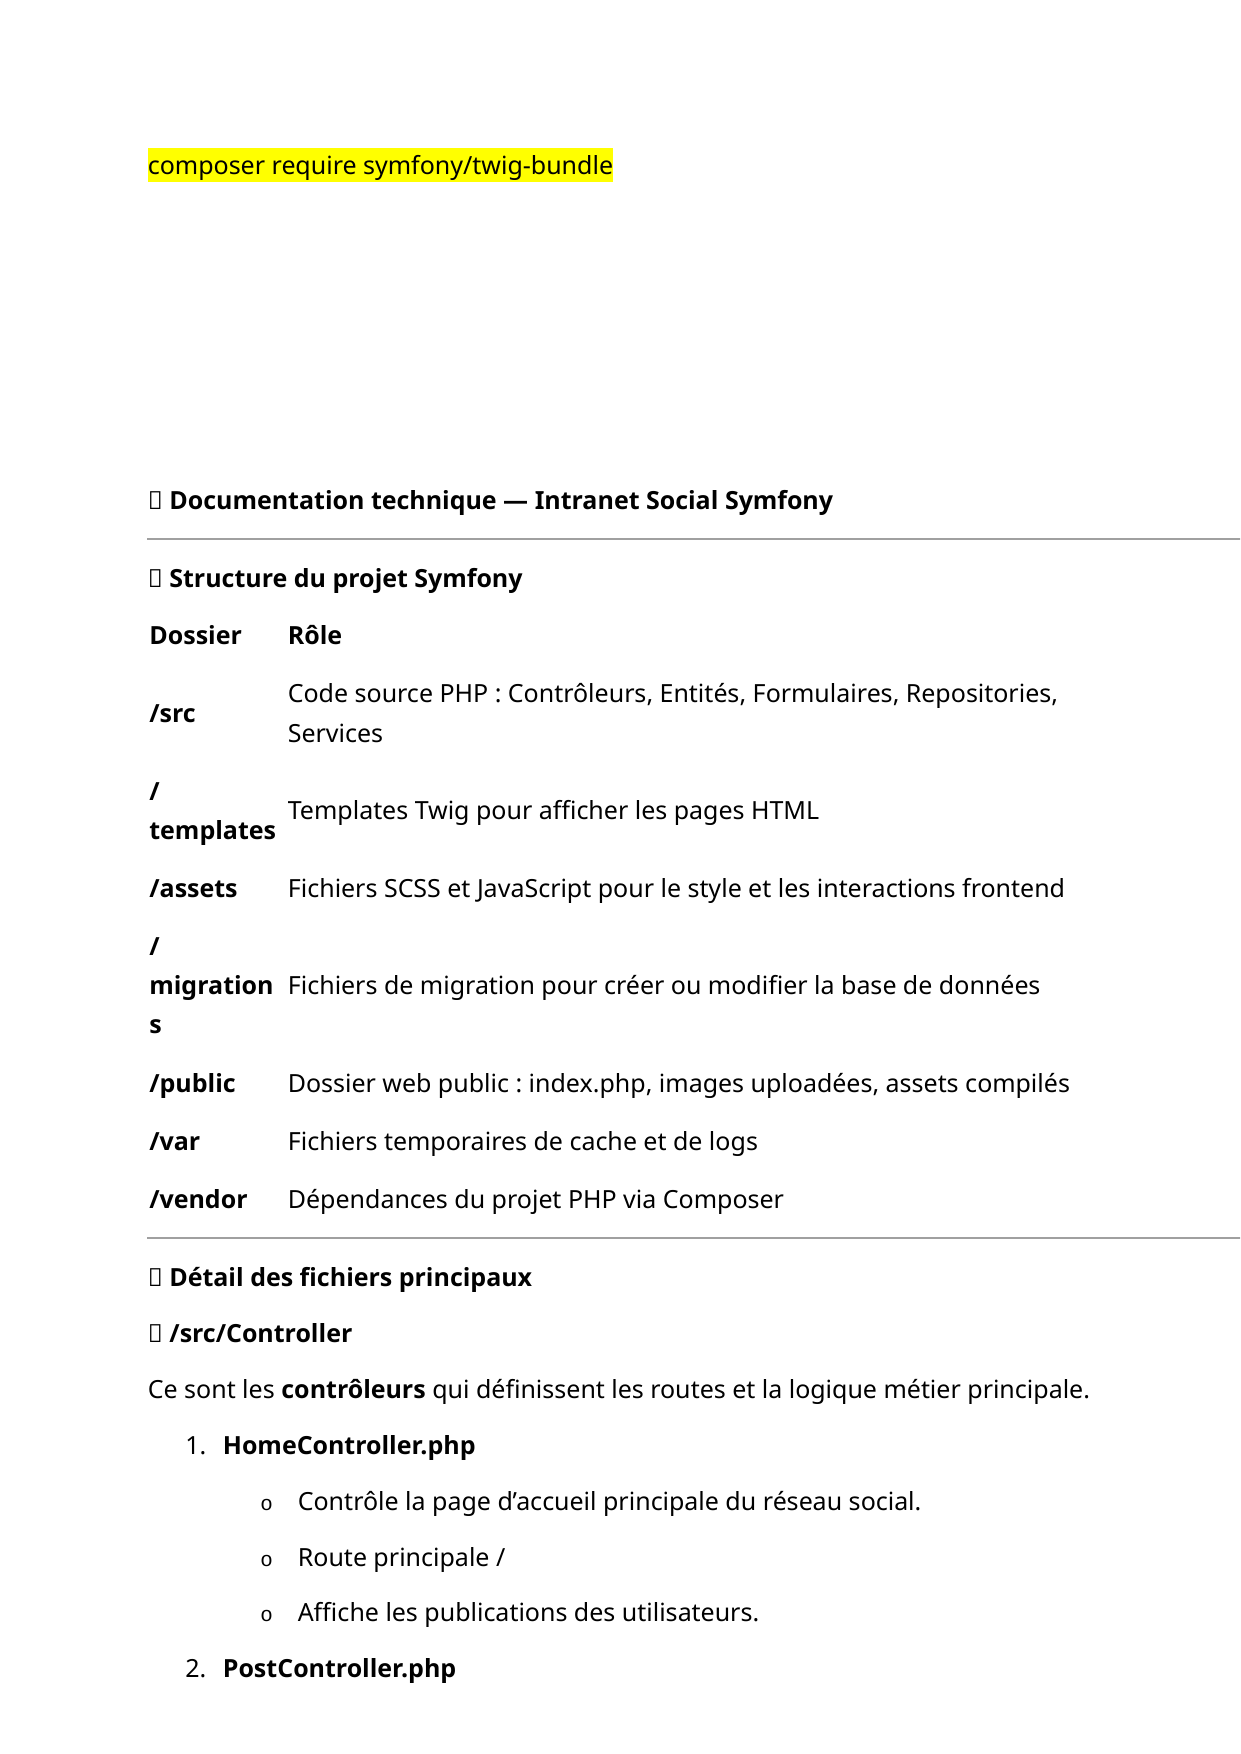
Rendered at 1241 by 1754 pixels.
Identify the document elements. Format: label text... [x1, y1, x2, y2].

text 📂 Détail des fichiers principaux [148, 1260, 1093, 1294]
table_cell /src [148, 675, 286, 772]
text ✅ /src/Controller [148, 1316, 1093, 1350]
table_cell /public [148, 1064, 286, 1122]
table_cell Fichiers de migration pour créer ou modifier la base de données [286, 927, 1093, 1064]
table_cell /assets [148, 869, 286, 927]
table_cell /var [148, 1122, 286, 1180]
table_header Rôle [286, 616, 1093, 674]
text Ce sont les contrôleurs qui définissent les routes et la logique métier principale. [148, 1372, 1093, 1406]
text composer require symfony/twig-bundle [148, 148, 1093, 182]
table_header Dossier [148, 616, 286, 674]
table_cell Code source PHP : Contrôleurs, Entités, Formulaires, Repositories, Services [286, 675, 1093, 772]
table_cell /vendor [148, 1180, 286, 1237]
list Contrôle la page d’accueil principale du réseau social. [260, 1483, 1093, 1517]
table_cell Dépendances du projet PHP via Composer [286, 1180, 1093, 1237]
list Route principale / [260, 1539, 1093, 1573]
text 📂 Structure du projet Symfony [148, 561, 1093, 594]
list Affiche les publications des utilisateurs. [260, 1595, 1093, 1629]
table_cell Dossier web public : index.php, images uploadées, assets compilés [286, 1064, 1093, 1122]
table_cell /templates [148, 772, 286, 869]
list HomeController.php [185, 1428, 1093, 1462]
table_cell Fichiers SCSS et JavaScript pour le style et les interactions frontend [286, 869, 1093, 927]
table_cell Fichiers temporaires de cache et de logs [286, 1122, 1093, 1180]
table_cell /migrations [148, 927, 286, 1064]
table_cell Templates Twig pour afficher les pages HTML [286, 772, 1093, 869]
text 📖 Documentation technique — Intranet Social Symfony [148, 483, 1093, 517]
list PostController.php [185, 1651, 1093, 1685]
